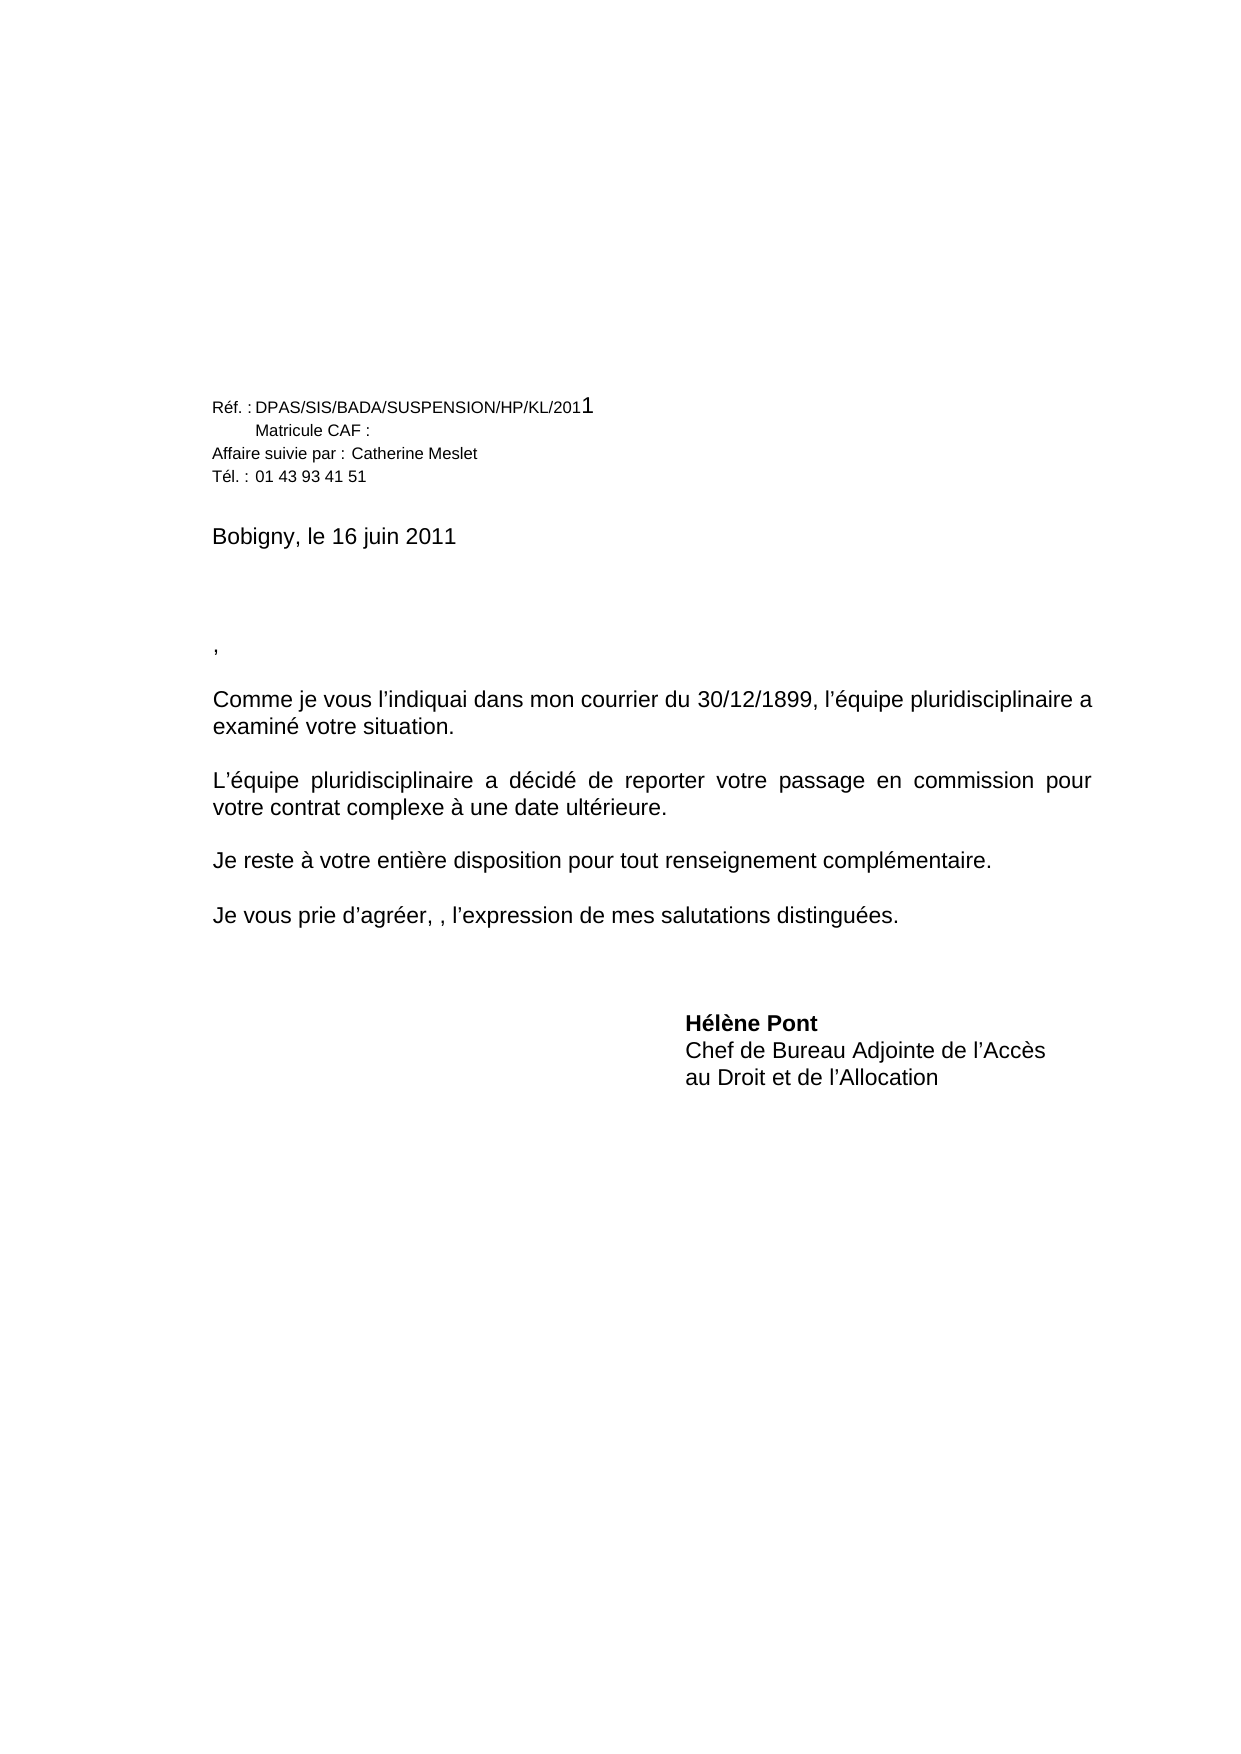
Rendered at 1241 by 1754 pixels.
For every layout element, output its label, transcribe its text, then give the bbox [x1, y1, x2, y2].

table_cell [212, 510, 1159, 522]
table_header [655, 278, 1159, 361]
table_cell Affaire suivie par : [212, 441, 351, 464]
text L’équipe pluridisciplinaire a décidé de reporter votre passage en commission pour votre contrat complexe à une date ultérieure. [213, 766, 1092, 820]
text au Droit et de l’Allocation [685, 1063, 1092, 1090]
text Hélène Pont [685, 1009, 1092, 1036]
table_cell Catherine Meslet [351, 441, 655, 464]
text Je reste à votre entière disposition pour tout renseignement complémentaire. [213, 847, 1092, 874]
text Comme je vous l’indiquai dans mon courrier du 30/12/1899, l’équipe pluridisciplinaire a examiné votre situation. [213, 685, 1092, 739]
table_cell [212, 487, 655, 510]
table_cell [655, 379, 685, 510]
table_cell Réf. : [212, 395, 255, 441]
table_cell DPAS/SIS/BADA/SUSPENSION/HP/KL/2011 Matricule CAF : [255, 395, 655, 441]
table_cell 01 43 93 41 51 [255, 464, 655, 487]
table_cell [212, 361, 1159, 379]
table_cell Tél. : [212, 464, 255, 487]
text Chef de Bureau Adjointe de l’Accès [685, 1036, 1092, 1063]
text Je vous prie d’agréer, , l’expression de mes salutations distinguées. [213, 901, 1092, 928]
table_cell [212, 379, 655, 395]
table_cell [685, 379, 1159, 510]
table_header [212, 278, 655, 361]
table_cell Bobigny, le 16 juin 2011 [212, 523, 1159, 549]
text , [213, 631, 1092, 658]
